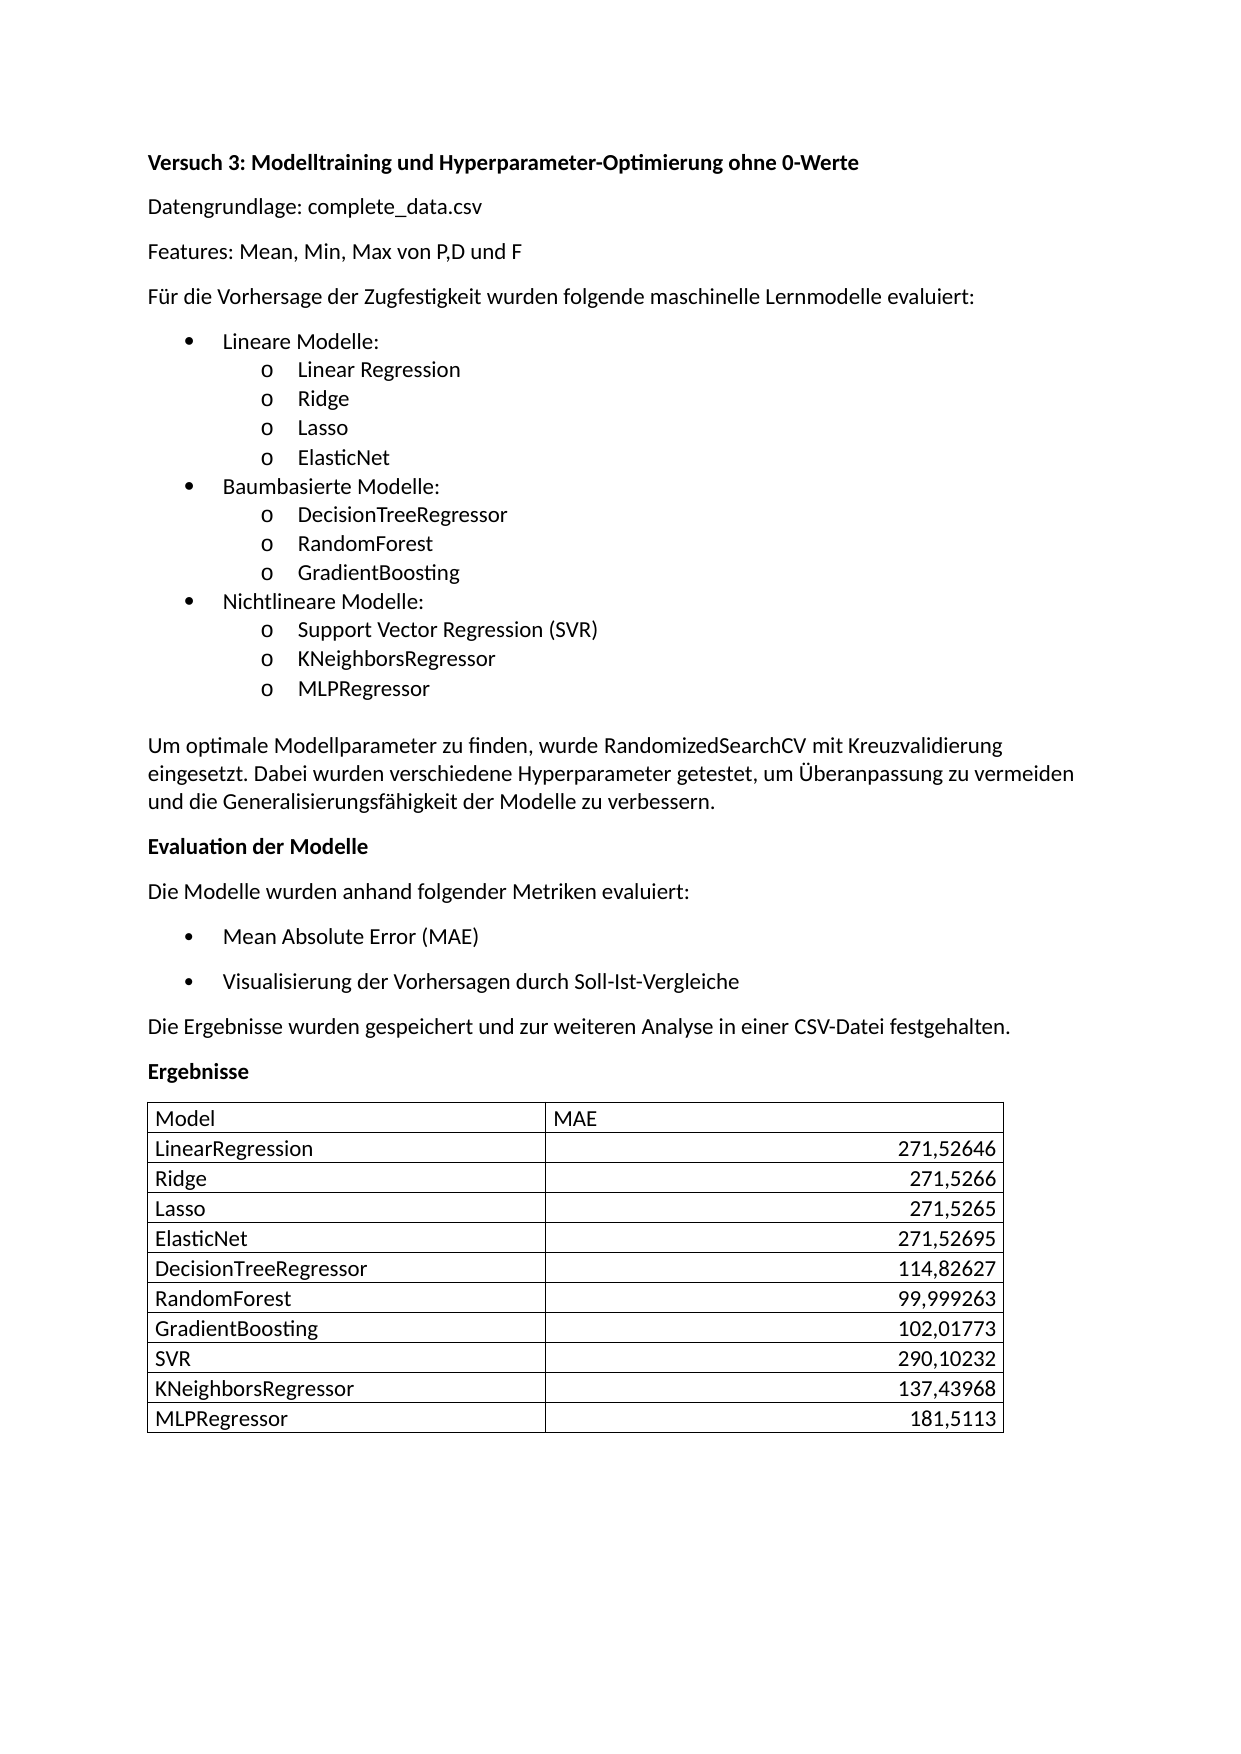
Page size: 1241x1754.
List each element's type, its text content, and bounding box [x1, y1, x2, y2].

text Um optimale Modellparameter zu finden, wurde RandomizedSearchCV mit Kreuzvalidierung eingesetzt. Dabei wurden verschiedene Hyperparameter getestet, um Überanpassung zu vermeiden und die Generalisierungsfähigkeit der Modelle zu verbessern. [148, 731, 1093, 815]
table_cell 290,10232 [546, 1343, 1003, 1372]
table_cell 114,82627 [546, 1253, 1003, 1282]
list Mean Absolute Error (MAE) [185, 922, 1093, 950]
text Für die Vorhersage der Zugfestigkeit wurden folgende maschinelle Lernmodelle evaluiert: [148, 282, 1093, 310]
table_header Model [148, 1103, 545, 1132]
table_cell Ridge [148, 1163, 545, 1192]
table_cell 271,5265 [546, 1193, 1003, 1222]
table_cell MLPRegressor [148, 1403, 545, 1432]
table_cell ElasticNet [148, 1223, 545, 1252]
table_header MAE [546, 1103, 1003, 1132]
list Ridge [260, 384, 1093, 413]
list Support Vector Regression (SVR) [260, 615, 1093, 644]
table_cell 102,01773 [546, 1313, 1003, 1342]
list ElasticNet [260, 443, 1093, 472]
text Die Modelle wurden anhand folgender Metriken evaluiert: [148, 877, 1093, 905]
table_cell RandomForest [148, 1283, 545, 1312]
table_cell 181,5113 [546, 1403, 1003, 1432]
table_cell Lasso [148, 1193, 545, 1222]
text Versuch 3: Modelltraining und Hyperparameter-Optimierung ohne 0-Werte [148, 148, 1093, 176]
table_cell DecisionTreeRegressor [148, 1253, 545, 1282]
list DecisionTreeRegressor [260, 500, 1093, 529]
table_cell SVR [148, 1343, 545, 1372]
table_cell LinearRegression [148, 1133, 545, 1162]
text Features: Mean, Min, Max von P,D und F [148, 237, 1093, 265]
text Ergebnisse [148, 1057, 1093, 1085]
list Linear Regression [260, 355, 1093, 384]
list Visualisierung der Vorhersagen durch Soll-Ist-Vergleiche [185, 967, 1093, 995]
text Evaluation der Modelle [148, 832, 1093, 860]
table_cell 99,999263 [546, 1283, 1003, 1312]
table_cell KNeighborsRegressor [148, 1373, 545, 1402]
text Datengrundlage: complete_data.csv [148, 192, 1093, 221]
table_cell 137,43968 [546, 1373, 1003, 1402]
table_cell 271,52695 [546, 1223, 1003, 1252]
list Lasso [260, 413, 1093, 443]
list GradientBoosting [260, 558, 1093, 587]
list RandomForest [260, 529, 1093, 558]
list Nichtlineare Modelle: [185, 587, 1093, 615]
list Lineare Modelle: [185, 327, 1093, 355]
list KNeighborsRegressor [260, 644, 1093, 674]
list MLPRegressor [260, 674, 1093, 703]
table_cell 271,5266 [546, 1163, 1003, 1192]
table_cell GradientBoosting [148, 1313, 545, 1342]
text Die Ergebnisse wurden gespeichert und zur weiteren Analyse in einer CSV-Datei festgehalten. [148, 1012, 1093, 1040]
list Baumbasierte Modelle: [185, 472, 1093, 500]
table_cell 271,52646 [546, 1133, 1003, 1162]
